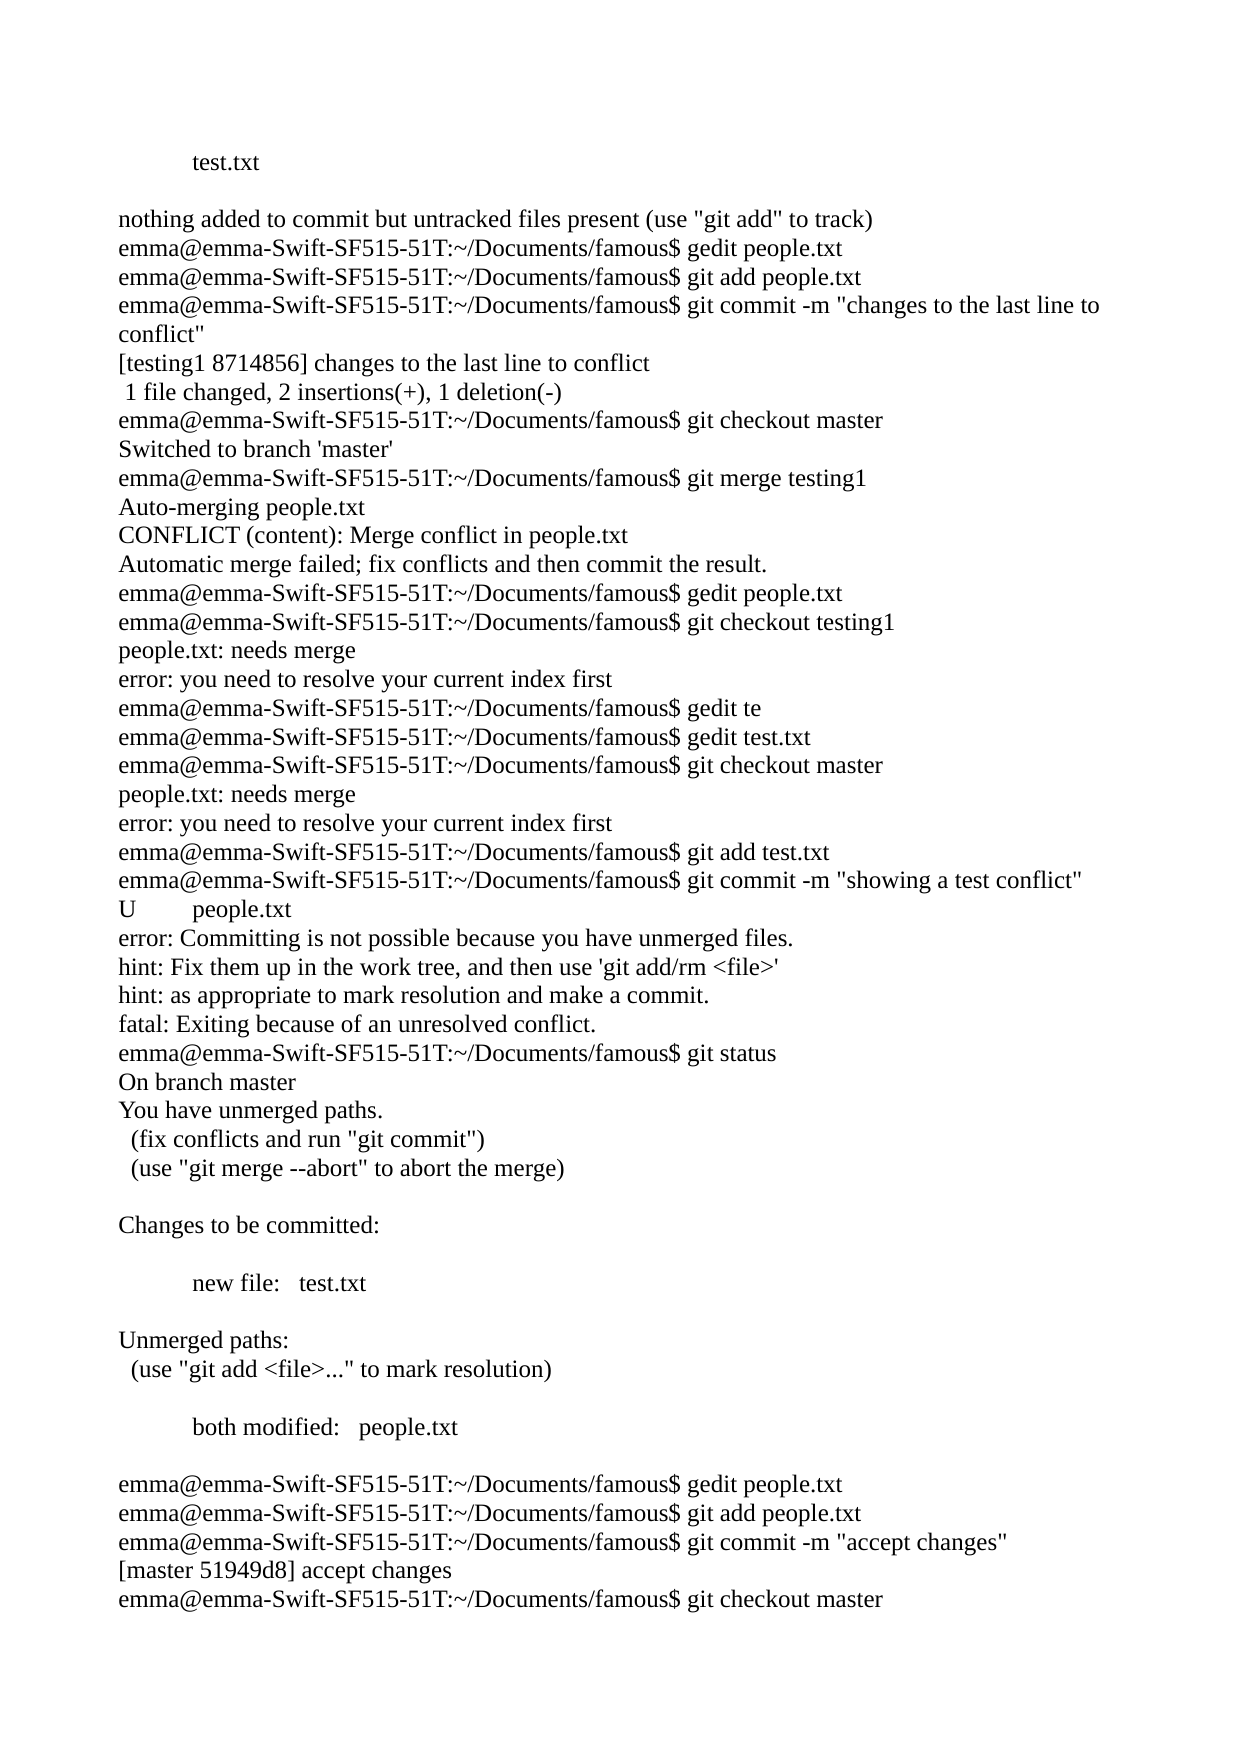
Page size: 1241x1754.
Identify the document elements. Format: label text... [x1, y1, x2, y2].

text emma@emma-Swift-SF515-51T:~/Documents/famous$ gedit people.txt [118, 578, 1122, 607]
text emma@emma-Swift-SF515-51T:~/Documents/famous$ gedit te [118, 693, 1122, 722]
text error: you need to resolve your current index first [118, 664, 1122, 693]
text (fix conflicts and run "git commit") [118, 1124, 1122, 1153]
text Changes to be committed: [118, 1211, 1122, 1239]
text CONFLICT (content): Merge conflict in people.txt [118, 521, 1122, 549]
text Unmerged paths: [118, 1326, 1122, 1354]
text both modified: people.txt [118, 1412, 1122, 1441]
text emma@emma-Swift-SF515-51T:~/Documents/famous$ git checkout master [118, 406, 1122, 434]
text test.txt [118, 147, 1122, 176]
text (use "git add <file>..." to mark resolution) [118, 1354, 1122, 1383]
text Switched to branch 'master' [118, 434, 1122, 463]
text hint: as appropriate to mark resolution and make a commit. [118, 981, 1122, 1009]
text people.txt: needs merge [118, 779, 1122, 808]
text nothing added to commit but untracked files present (use "git add" to track) [118, 204, 1122, 233]
text emma@emma-Swift-SF515-51T:~/Documents/famous$ git commit -m "changes to the last line to conflict" [118, 291, 1122, 348]
text emma@emma-Swift-SF515-51T:~/Documents/famous$ git checkout master [118, 1584, 1122, 1613]
text 1 file changed, 2 insertions(+), 1 deletion(-) [118, 377, 1122, 406]
text [testing1 8714856] changes to the last line to conflict [118, 348, 1122, 377]
text On branch master [118, 1067, 1122, 1096]
text You have unmerged paths. [118, 1096, 1122, 1124]
text [master 51949d8] accept changes [118, 1556, 1122, 1584]
text emma@emma-Swift-SF515-51T:~/Documents/famous$ git checkout master [118, 751, 1122, 779]
text emma@emma-Swift-SF515-51T:~/Documents/famous$ git checkout testing1 [118, 607, 1122, 636]
text error: Committing is not possible because you have unmerged files. [118, 923, 1122, 952]
text fatal: Exiting because of an unresolved conflict. [118, 1009, 1122, 1038]
text emma@emma-Swift-SF515-51T:~/Documents/famous$ git add people.txt [118, 262, 1122, 291]
text emma@emma-Swift-SF515-51T:~/Documents/famous$ git commit -m "showing a test conflict" [118, 866, 1122, 894]
text emma@emma-Swift-SF515-51T:~/Documents/famous$ git status [118, 1038, 1122, 1067]
text emma@emma-Swift-SF515-51T:~/Documents/famous$ git add people.txt [118, 1498, 1122, 1527]
text emma@emma-Swift-SF515-51T:~/Documents/famous$ git merge testing1 [118, 463, 1122, 492]
text Automatic merge failed; fix conflicts and then commit the result. [118, 549, 1122, 578]
text (use "git merge --abort" to abort the merge) [118, 1153, 1122, 1182]
text emma@emma-Swift-SF515-51T:~/Documents/famous$ git commit -m "accept changes" [118, 1527, 1122, 1556]
text emma@emma-Swift-SF515-51T:~/Documents/famous$ gedit people.txt [118, 1469, 1122, 1498]
text people.txt: needs merge [118, 636, 1122, 664]
text emma@emma-Swift-SF515-51T:~/Documents/famous$ gedit test.txt [118, 722, 1122, 751]
text Auto-merging people.txt [118, 492, 1122, 521]
text U people.txt [118, 894, 1122, 923]
text emma@emma-Swift-SF515-51T:~/Documents/famous$ git add test.txt [118, 837, 1122, 866]
text hint: Fix them up in the work tree, and then use 'git add/rm <file>' [118, 952, 1122, 981]
text new file: test.txt [118, 1268, 1122, 1297]
text emma@emma-Swift-SF515-51T:~/Documents/famous$ gedit people.txt [118, 233, 1122, 262]
text error: you need to resolve your current index first [118, 808, 1122, 837]
